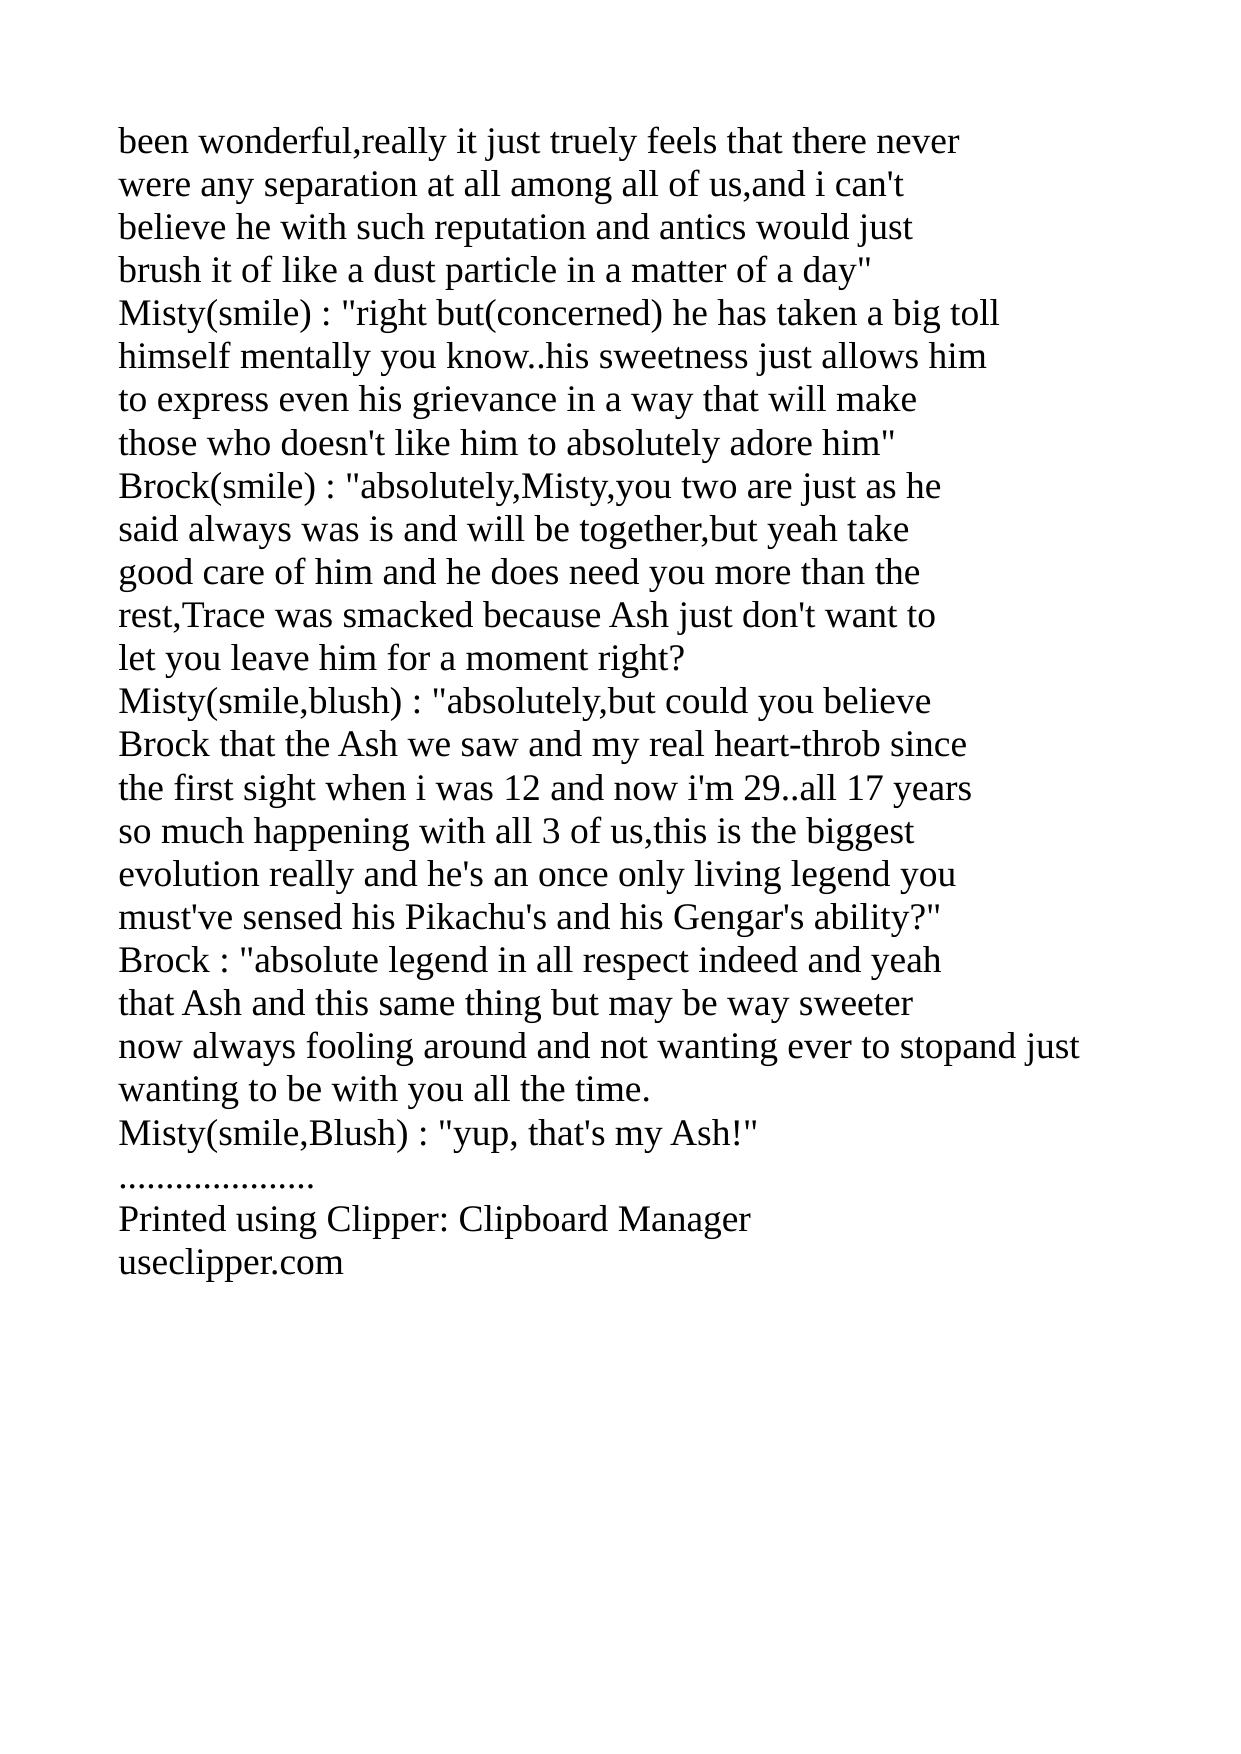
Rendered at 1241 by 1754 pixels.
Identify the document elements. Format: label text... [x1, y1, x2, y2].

text Misty(smile) : "right but(concerned) he has taken a big toll [118, 291, 1122, 334]
text rest,Trace was smacked because Ash just don't want to [118, 592, 1122, 636]
text were any separation at all among all of us,and i can't [118, 161, 1122, 204]
text Brock : "absolute legend in all respect indeed and yeah [118, 937, 1122, 981]
text good care of him and he does need you more than the [118, 549, 1122, 592]
text to express even his grievance in a way that will make [118, 377, 1122, 420]
text so much happening with all 3 of us,this is the biggest [118, 808, 1122, 851]
text the first sight when i was 12 and now i'm 29..all 17 years [118, 765, 1122, 808]
text Printed using Clipper: Clipboard Manager [118, 1196, 1122, 1239]
text must've sensed his Pikachu's and his Gengar's ability?" [118, 894, 1122, 937]
text brush it of like a dust particle in a matter of a day" [118, 247, 1122, 291]
text useclipper.com [118, 1239, 1122, 1282]
text been wonderful,really it just truely feels that there never [118, 118, 1122, 161]
text that Ash and this same thing but may be way sweeter [118, 981, 1122, 1024]
text Misty(smile,Blush) : "yup, that's my Ash!" [118, 1110, 1122, 1153]
text ..................... [118, 1153, 1122, 1196]
text evolution really and he's an once only living legend you [118, 851, 1122, 894]
text himself mentally you know..his sweetness just allows him [118, 334, 1122, 377]
text Misty(smile,blush) : "absolutely,but could you believe [118, 679, 1122, 722]
text believe he with such reputation and antics would just [118, 204, 1122, 247]
text Brock(smile) : "absolutely,Misty,you two are just as he [118, 463, 1122, 506]
text now always fooling around and not wanting ever to stopand just wanting to be with you all the time. [118, 1024, 1122, 1110]
text those who doesn't like him to absolutely adore him" [118, 420, 1122, 463]
text Brock that the Ash we saw and my real heart-throb since [118, 722, 1122, 765]
text said always was is and will be together,but yeah take [118, 506, 1122, 549]
text let you leave him for a moment right? [118, 636, 1122, 679]
